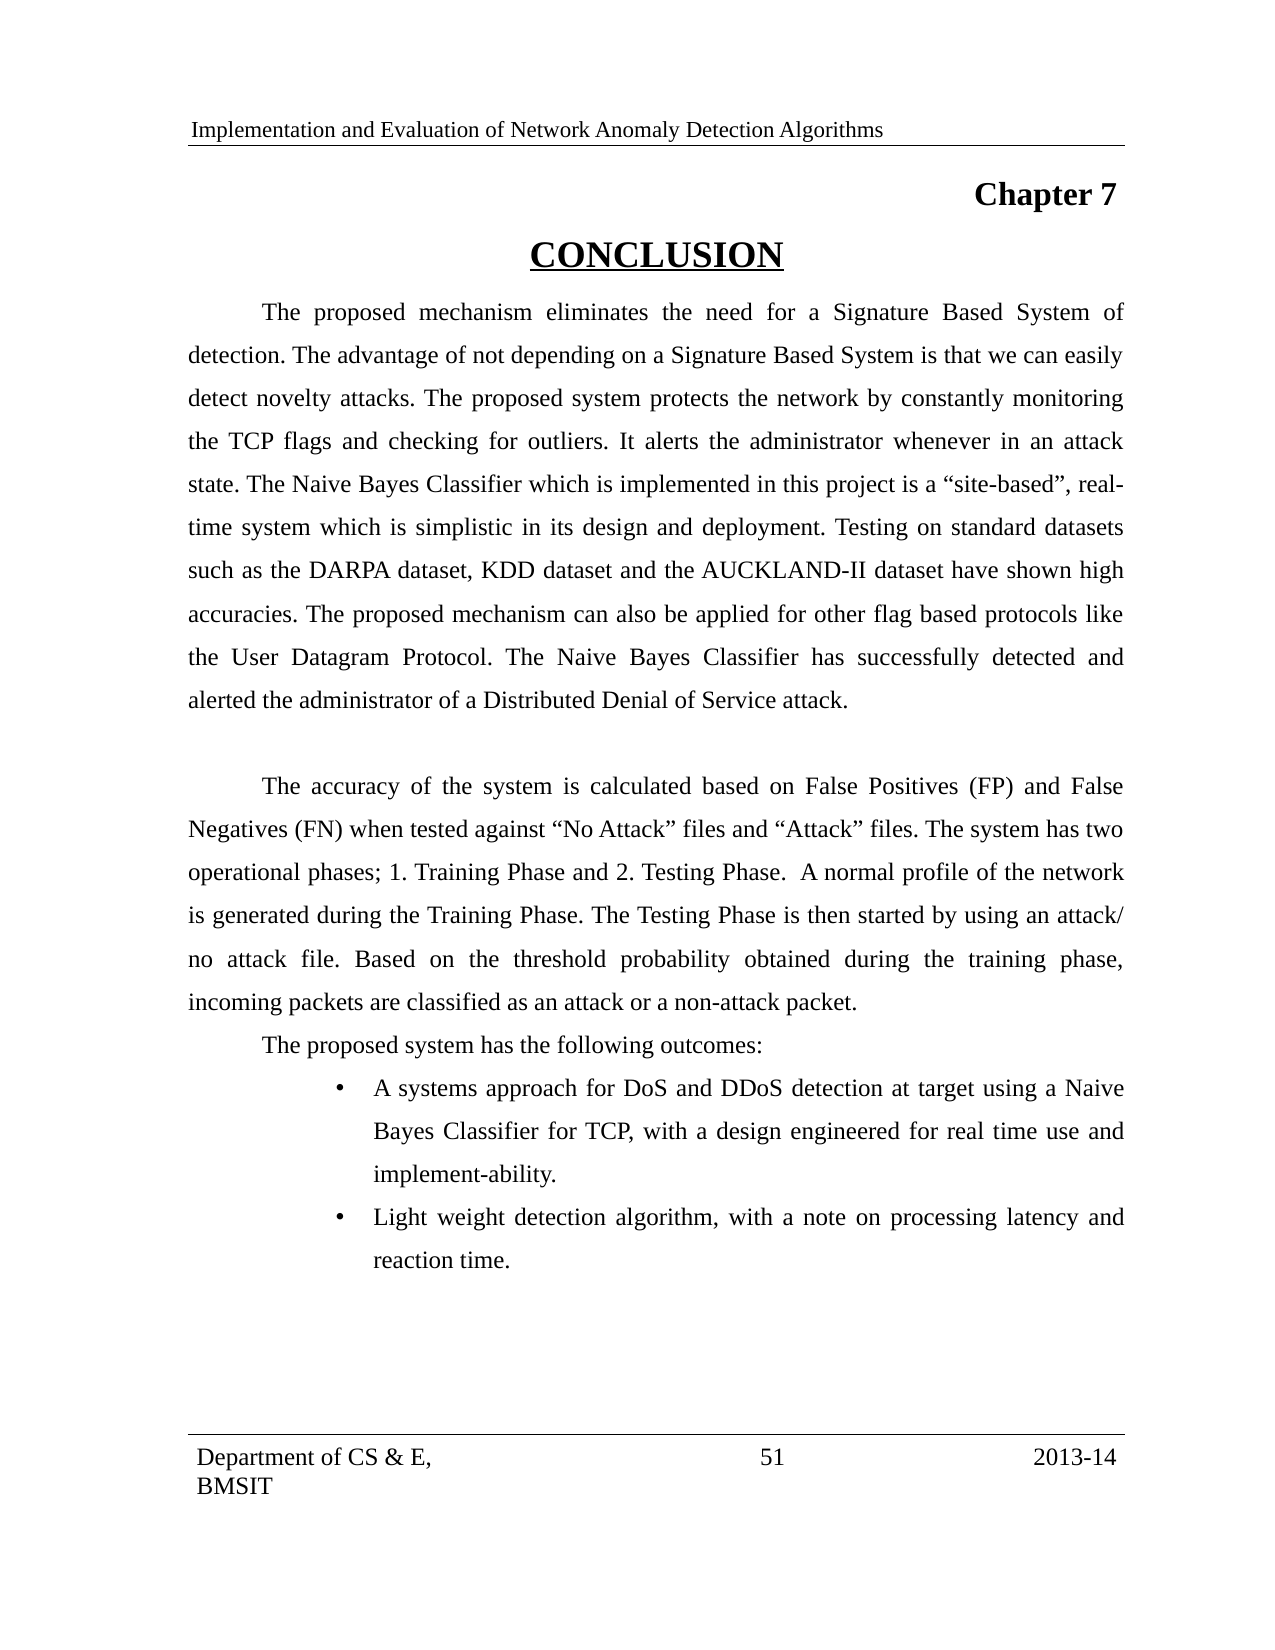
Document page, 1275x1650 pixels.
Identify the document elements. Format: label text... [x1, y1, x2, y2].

text The proposed mechanism eliminates the need for a Signature Based System of detection. The advantage of not depending on a Signature Based System is that we can easily detect novelty attacks. The proposed system protects the network by constantly monitoring the TCP flags and checking for outliers. It alerts the administrator whenever in an attack state. The Naive Bayes Classifier which is implemented in this project is a “site-based”, real-time system which is simplistic in its design and deployment. Testing on standard datasets such as the DARPA dataset, KDD dataset and the AUCKLAND-II dataset have shown high accuracies. The proposed mechanism can also be applied for other flag based protocols like the User Datagram Protocol. The Naive Bayes Classifier has successfully detected and alerted the administrator of a Distributed Denial of Service attack. [188, 297, 1125, 714]
text The accuracy of the system is calculated based on False Positives (FP) and False Negatives (FN) when tested against “No Attack” files and “Attack” files. The system has two operational phases; 1. Training Phase and 2. Testing Phase. A normal profile of the network is generated during the Training Phase. The Testing Phase is then started by using an attack/ no attack file. Based on the threshold probability obtained during the training phase, incoming packets are classified as an attack or a non-attack packet. [188, 771, 1125, 1016]
text Chapter 7 [188, 174, 1125, 213]
title CONCLUSION [188, 232, 1125, 275]
list Light weight detection algorithm, with a note on processing latency and reaction time. [336, 1202, 1125, 1274]
list A systems approach for DoS and DDoS detection at target using a Naive Bayes Classifier for TCP, with a design engineered for real time use and implement-ability. [336, 1073, 1125, 1188]
text The proposed system has the following outcomes: [188, 1030, 1125, 1059]
